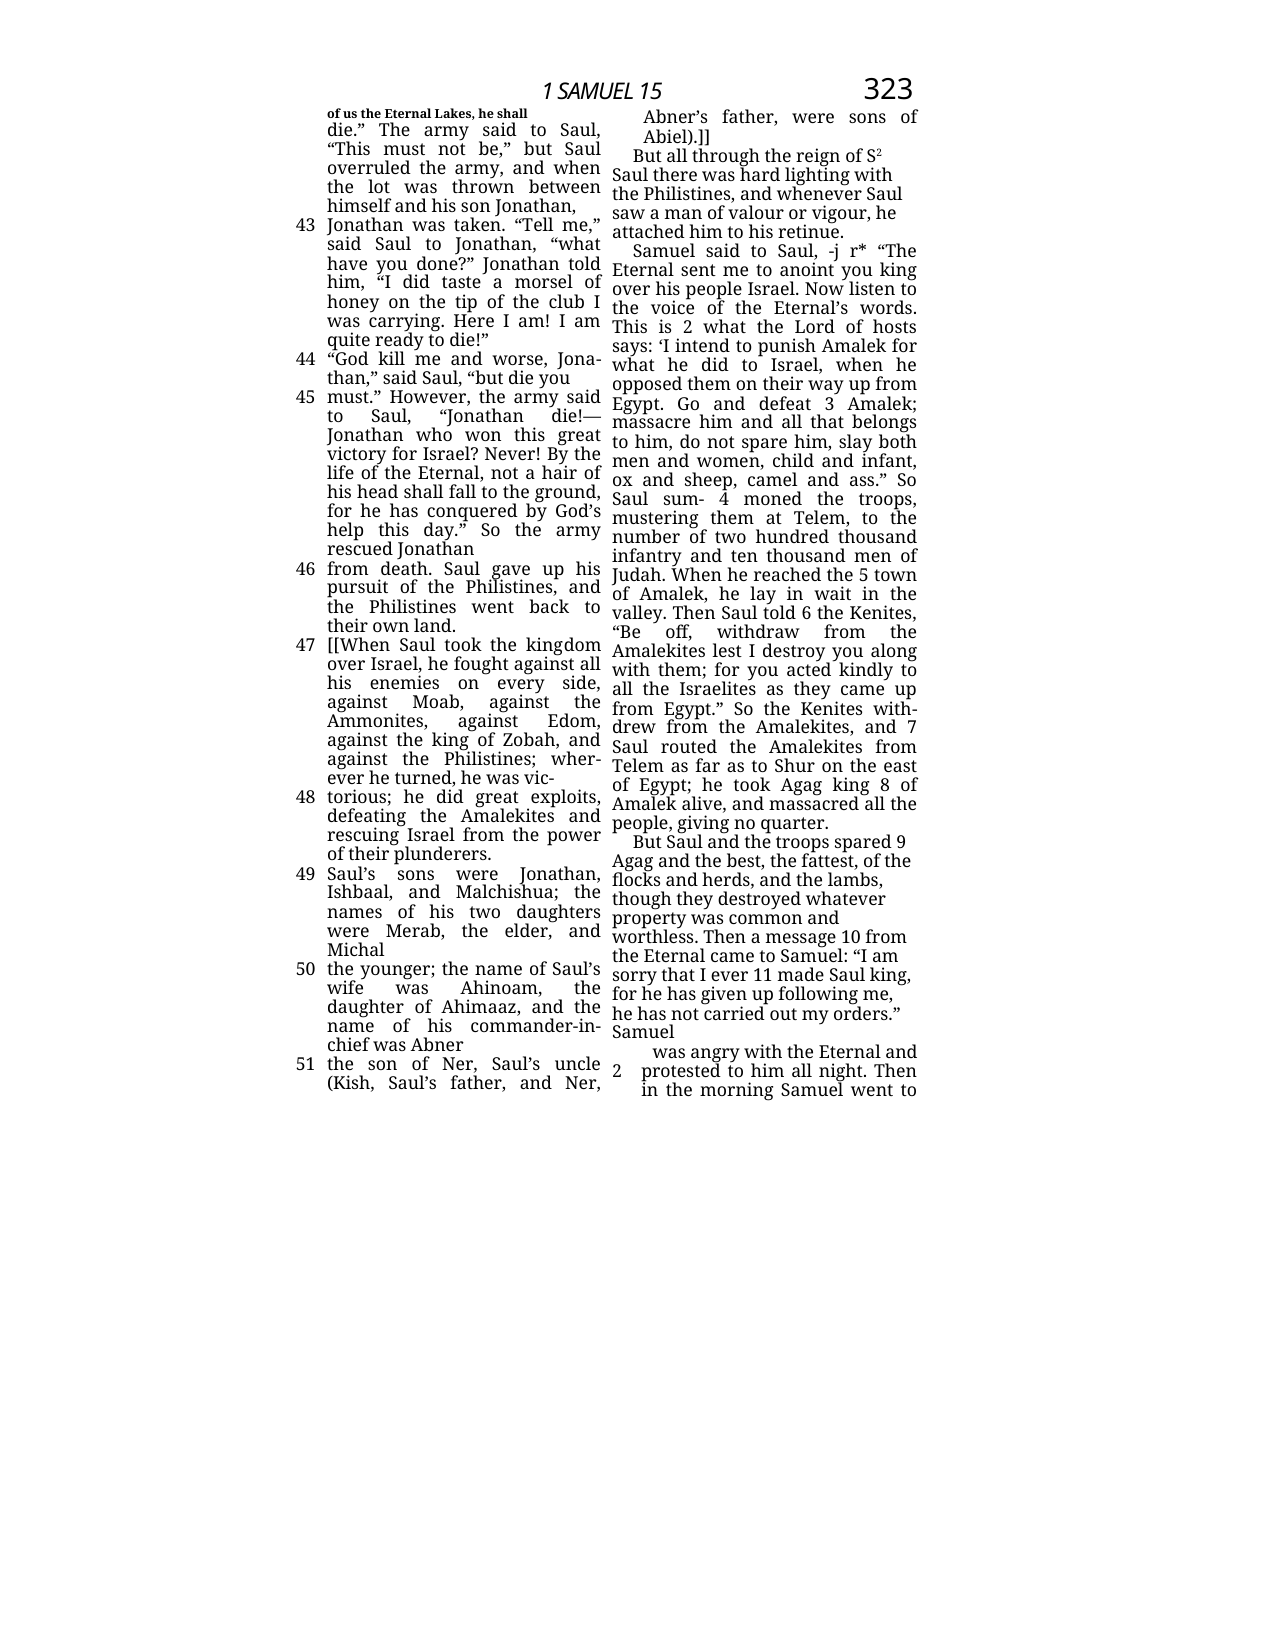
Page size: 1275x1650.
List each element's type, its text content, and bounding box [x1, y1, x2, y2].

text of us the Eternal Lakes, he shall [327, 109, 601, 121]
list Abner’s father, were sons of Abiel).]] [612, 109, 917, 147]
list the younger; the name of Saul’s wife was Ahinoam, the daughter of Ahimaaz, and the name of his commander-in-chief was Abner [296, 960, 601, 1055]
list “God kill me and worse, Jona­than,” said Saul, “but die you [296, 350, 601, 388]
list protested to him all night. Then in the morning Samuel went to meet Saul. Samuel was told, “Saul went to Karmel, where he has just erected a trophy; he has gone down to Gilgal.” [612, 1062, 917, 1100]
list Saul’s sons were Jonathan, Ishbaal, and Malchishua; the names of his two daughters were Merab, the elder, and Michal [296, 865, 601, 960]
text But all through the reign of S2 Saul there was hard lighting with the Philistines, and when­ever Saul saw a man of valour or vigour, he attached him to his retinue. [612, 147, 917, 242]
list Jonathan was taken. “Tell me,” said Saul to Jonathan, “what have you done?” Jonathan told him, “I did taste a morsel of honey on the tip of the club I was carrying. Here I am! I am quite ready to die!” [296, 217, 601, 350]
text But Saul and the troops spared 9 Agag and the best, the fattest, of the flocks and herds, and the lambs, though they destroyed whatever property was common and worthless. Then a message 10 from the Eternal came to Sam­uel: “I am sorry that I ever 11 made Saul king, for he has given up following me, he has not car­ried out my orders.” Samuel [612, 833, 917, 1043]
text was angry with the Eternal and [612, 1043, 917, 1062]
text die.” The army said to Saul, “This must not be,” but Saul overruled the army, and when the lot was thrown between himself and his son Jonathan, [327, 121, 601, 217]
list from death. Saul gave up his pursuit of the Philistines, and the Philistines went back to their own land. [296, 560, 601, 636]
list must.” However, the army said to Saul, “Jonathan die!— Jonathan who won this great victory for Israel? Never! By the life of the Eternal, not a hair of his head shall fall to the ground, for he has con­quered by God’s help this day.” So the army rescued Jonathan [296, 388, 601, 560]
list [[When Saul took the king­dom over Israel, he fought against all his enemies on every side, against Moab, against the Ammonites, against Edom, against the king of Zobah, and against the Philistines; wher­ever he turned, he was vic- [296, 636, 601, 788]
text Samuel said to Saul, -j r* “The Eternal sent me to anoint you king over his people Israel. Now listen to the voice of the Eternal’s words. This is 2 what the Lord of hosts says: ‘I intend to punish Amalek for what he did to Israel, when he opposed them on their way up from Egypt. Go and defeat 3 Amalek; massacre him and all that belongs to him, do not spare him, slay both men and women, child and infant, ox and sheep, camel and ass.” So Saul sum- 4 moned the troops, mustering them at Telem, to the number of two hundred thousand infan­try and ten thousand men of Judah. When he reached the 5 town of Amalek, he lay in wait in the valley. Then Saul told 6 the Kenites, “Be off, withdraw from the Amalekites lest I de­stroy you along with them; for you acted kindly to all the Israelites as they came up from Egypt.” So the Kenites with­drew from the Amalekites, and 7 Saul routed the Amalekites from Telem as far as to Shur on the east of Egypt; he took Agag king 8 of Amalek alive, and massacred all the people, giving no quarter. [612, 242, 917, 833]
list torious; he did great exploits, defeating the Amalekites and rescuing Israel from the power of their plunderers. [296, 788, 601, 865]
list the son of Ner, Saul’s uncle (Kish, Saul’s father, and Ner, [296, 1055, 601, 1093]
